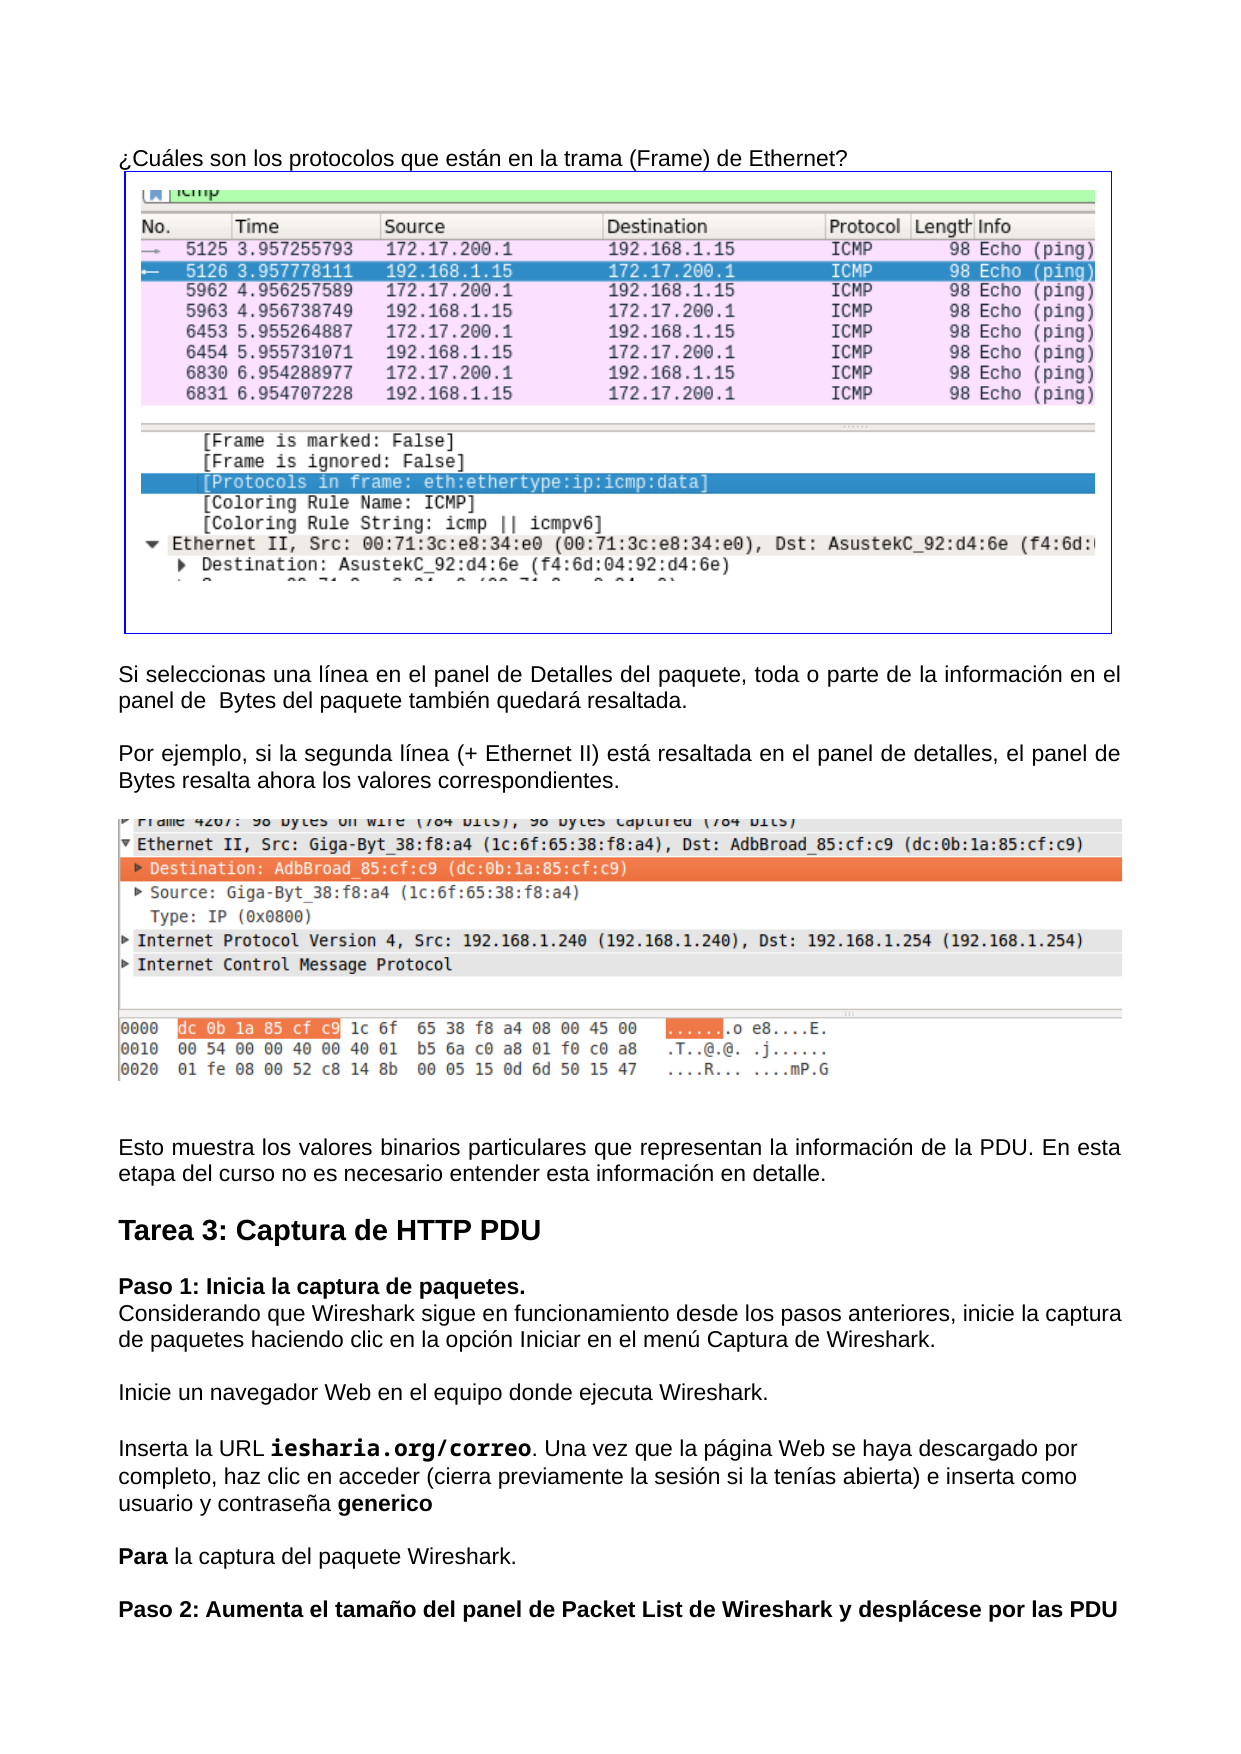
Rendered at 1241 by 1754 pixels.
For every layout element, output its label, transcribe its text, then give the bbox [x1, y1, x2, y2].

text Paso 1: Inicia la captura de paquetes. [118, 1273, 1122, 1299]
text ¿Cuáles son los protocolos que están en la trama (Frame) de Ethernet? [118, 145, 1122, 171]
table_header [126, 172, 1111, 633]
text Si seleccionas una línea en el panel de Detalles del paquete, toda o parte de la información en el panel de Bytes del paquete también quedará resaltada. [118, 661, 1122, 714]
text Inicie un navegador Web en el equipo donde ejecuta Wireshark. [118, 1379, 1122, 1405]
picture [118, 819, 1123, 1081]
text Paso 2: Aumenta el tamaño del panel de Packet List de Wireshark y desplácese por las PDU [118, 1596, 1122, 1622]
picture [141, 190, 1096, 581]
text Inserta la URL iesharia.org/correo. Una vez que la página Web se haya descargado por completo, haz clic en acceder (cierra previamente la sesión si la tenías abierta) e inserta como usuario y contraseña generico [118, 1432, 1122, 1516]
text Considerando que Wireshark sigue en funcionamiento desde los pasos anteriores, inicie la captura de paquetes haciendo clic en la opción Iniciar en el menú Captura de Wireshark. [118, 1299, 1122, 1352]
text Esto muestra los valores binarios particulares que representan la información de la PDU. En esta etapa del curso no es necesario entender esta información en detalle. [118, 1134, 1122, 1186]
text Por ejemplo, si la segunda línea (+ Ethernet II) está resaltada en el panel de detalles, el panel de Bytes resalta ahora los valores correspondientes. [118, 740, 1122, 793]
text Tarea 3: Captura de HTTP PDU [118, 1213, 1122, 1247]
text Para la captura del paquete Wireshark. [118, 1543, 1122, 1569]
